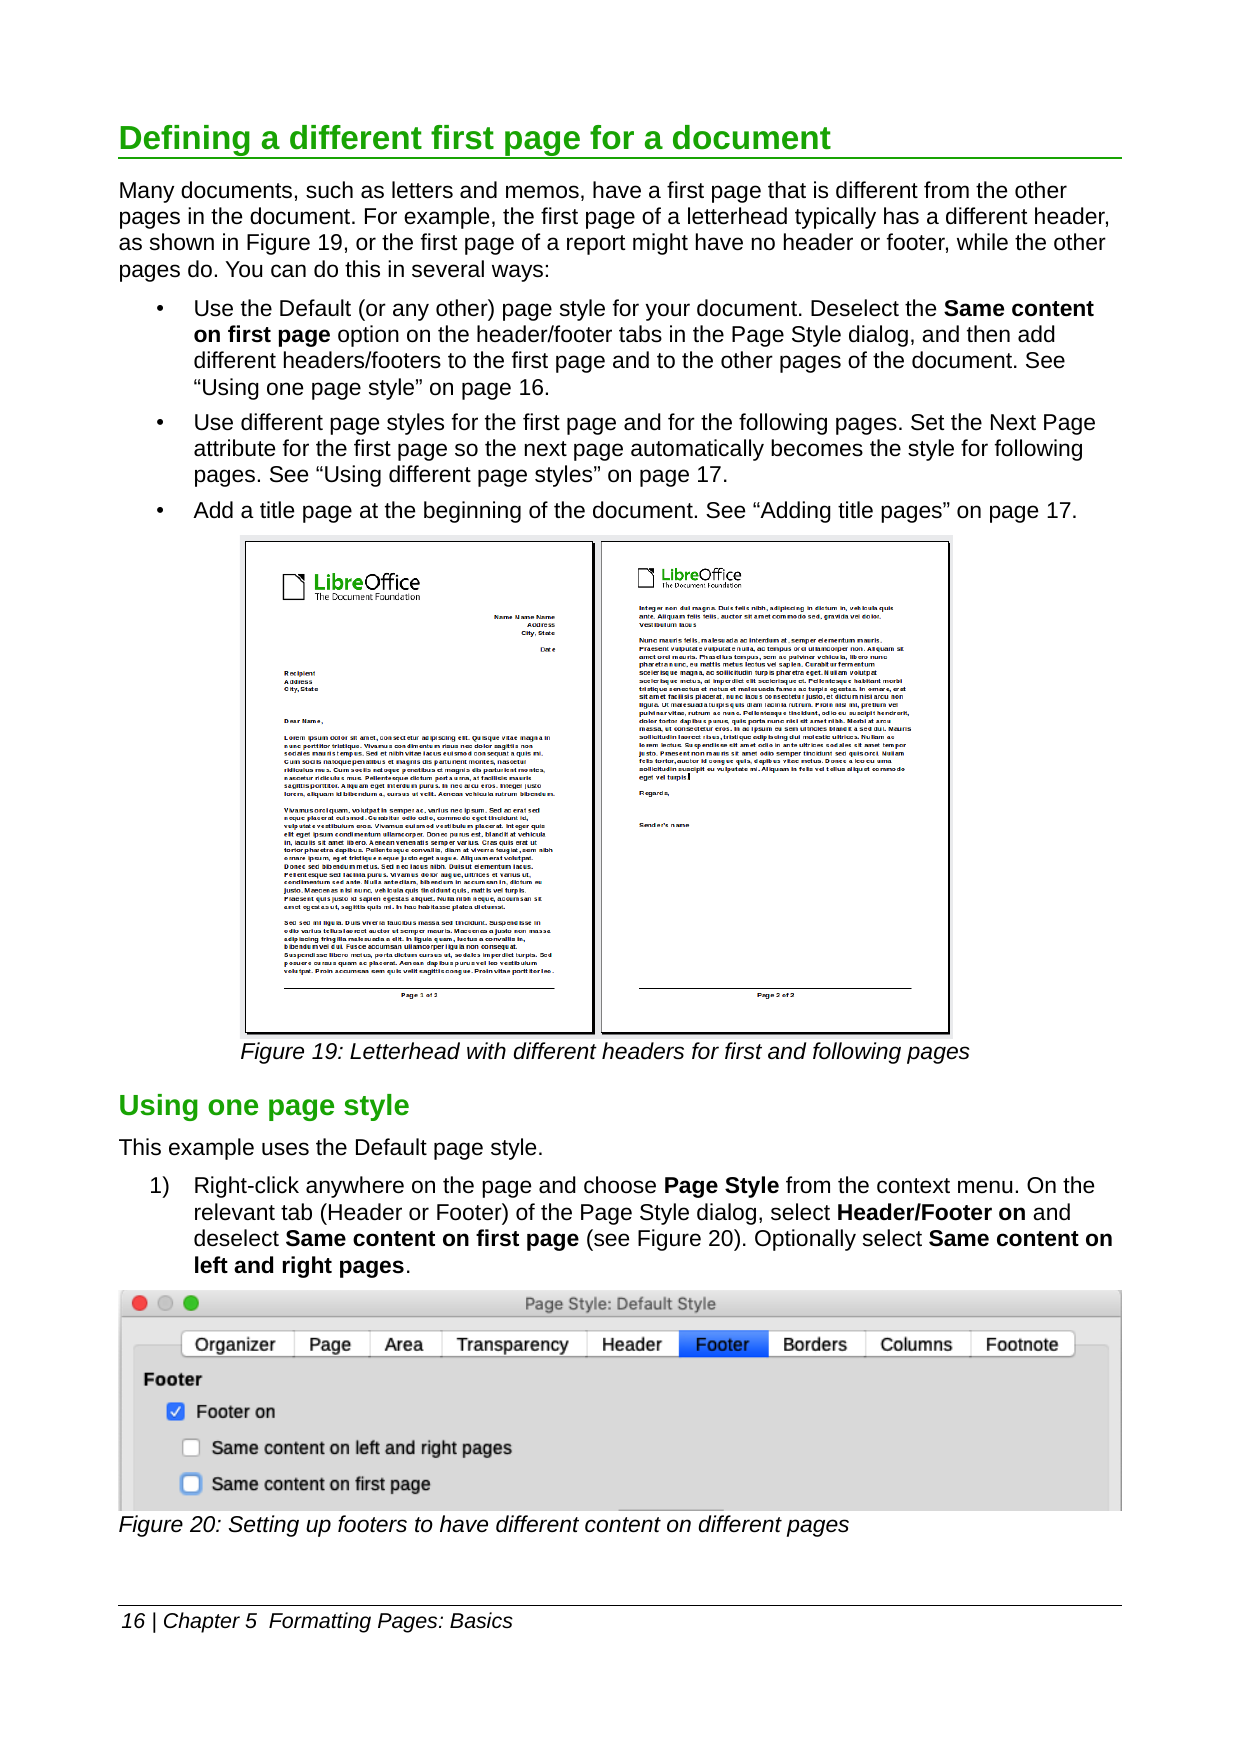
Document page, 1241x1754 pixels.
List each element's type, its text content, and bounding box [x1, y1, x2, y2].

list Many documents, such as letters and memos, have a first page that is different from the other pages in the document. For example, the first page of a letterhead typically has a different header, as shown in Figure 19, or the first page of a report might have no header or footer, while the other pages do. You can do this in several ways: [118, 177, 1122, 282]
list Use the Default (or any other) page style for your document. Deselect the Same content on first page option on the header/footer tabs in the Page Style dialog, and then add different headers/footers to the first page and to the other pages of the document. See “Using one page style” on page 16. [156, 294, 1122, 400]
list Add a title page at the beginning of the document. See “Adding title pages” on page 17. [156, 497, 1122, 523]
text Figure 20: Setting up footers to have different content on different pages [118, 1511, 1122, 1537]
text Figure 19: Letterhead with different headers for first and following pages [240, 535, 1000, 1065]
picture [118, 1290, 1122, 1511]
list Right-click anywhere on the page and choose Page Style from the context menu. On the relevant tab (Header or Footer) of the Page Style dialog, select Header/Footer on and deselect Same content on first page (see Figure 20). Optionally select Same content on left and right pages. [170, 1172, 1122, 1278]
list Use different page styles for the first page and for the following pages. Set the Next Page attribute for the first page so the next page automatically becomes the style for following pages. See “Using different page styles” on page 17. [156, 409, 1122, 488]
text This example uses the Default page style. [118, 1134, 1122, 1160]
subtitle Using one page style [118, 1088, 1122, 1122]
picture [239, 535, 953, 1039]
subtitle Defining a different first page for a document [118, 118, 1122, 157]
